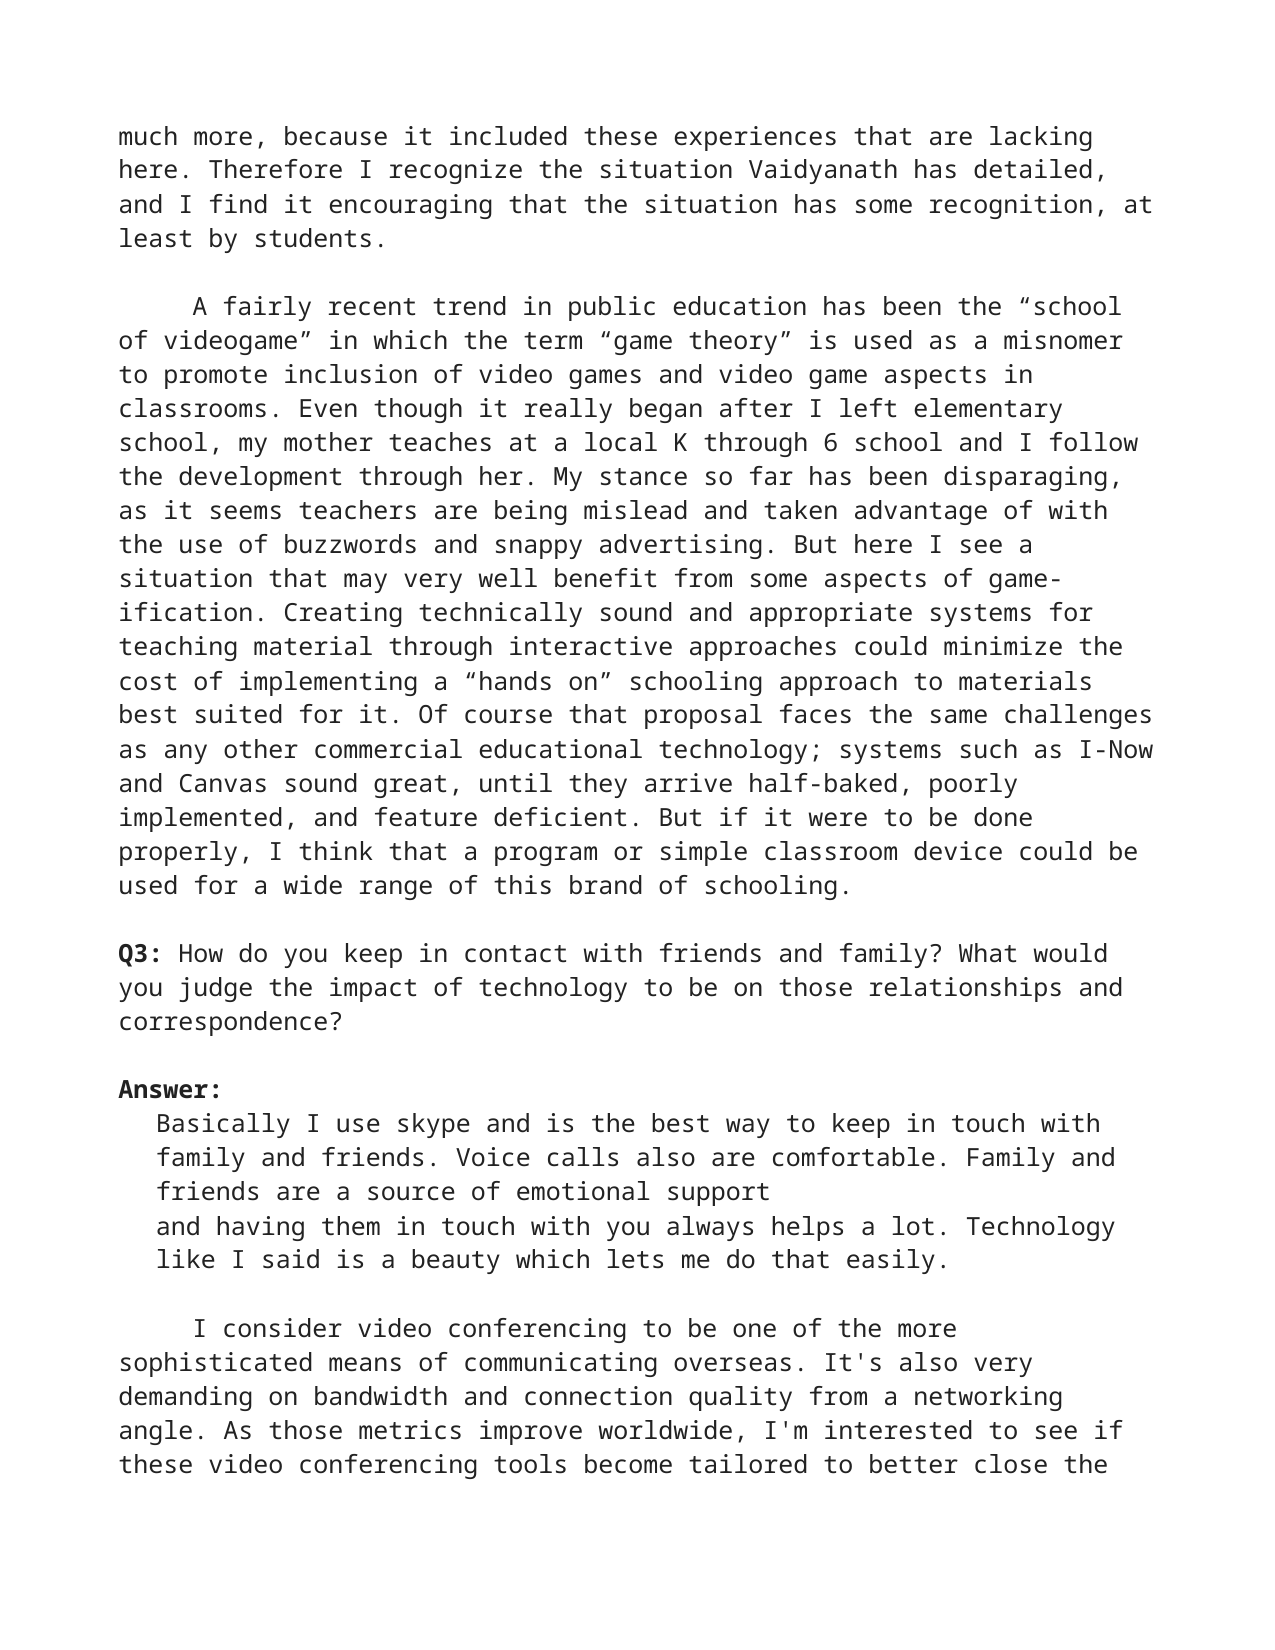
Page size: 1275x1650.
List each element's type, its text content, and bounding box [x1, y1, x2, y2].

text much more, because it included these experiences that are lacking here. Therefore I recognize the situation Vaidyanath has detailed, and I find it encouraging that the situation has some recognition, at least by students. [118, 118, 1157, 254]
text I consider video conferencing to be one of the more sophisticated means of communicating overseas. It's also very demanding on bandwidth and connection quality from a networking angle. As those metrics improve worldwide, I'm interested to see if these video conferencing tools become tailored to better close the [118, 1310, 1157, 1481]
text Answer: [118, 1072, 1157, 1106]
text Q3: How do you keep in contact with friends and family? What would you judge the impact of technology to be on those relationships and correspondence? [118, 936, 1157, 1038]
text Basically I use skype and is the best way to keep in touch with family and friends. Voice calls also are comfortable. Family and friends are a source of emotional support [156, 1106, 1157, 1208]
text and having them in touch with you always helps a lot. Technology like I said is a beauty which lets me do that easily. [156, 1208, 1157, 1276]
text A fairly recent trend in public education has been the “school of videogame” in which the term “game theory” is used as a misnomer to promote inclusion of video games and video game aspects in classrooms. Even though it really began after I left elementary school, my mother teaches at a local K through 6 school and I follow the development through her. My stance so far has been disparaging, as it seems teachers are being mislead and taken advantage of with the use of buzzwords and snappy advertising. But here I see a situation that may very well benefit from some aspects of game-ification. Creating technically sound and appropriate systems for teaching material through interactive approaches could minimize the cost of implementing a “hands on” schooling approach to materials best suited for it. Of course that proposal faces the same challenges as any other commercial educational technology; systems such as I-Now and Canvas sound great, until they arrive half-baked, poorly implemented, and feature deficient. But if it were to be done properly, I think that a program or simple classroom device could be used for a wide range of this brand of schooling. [118, 288, 1157, 902]
